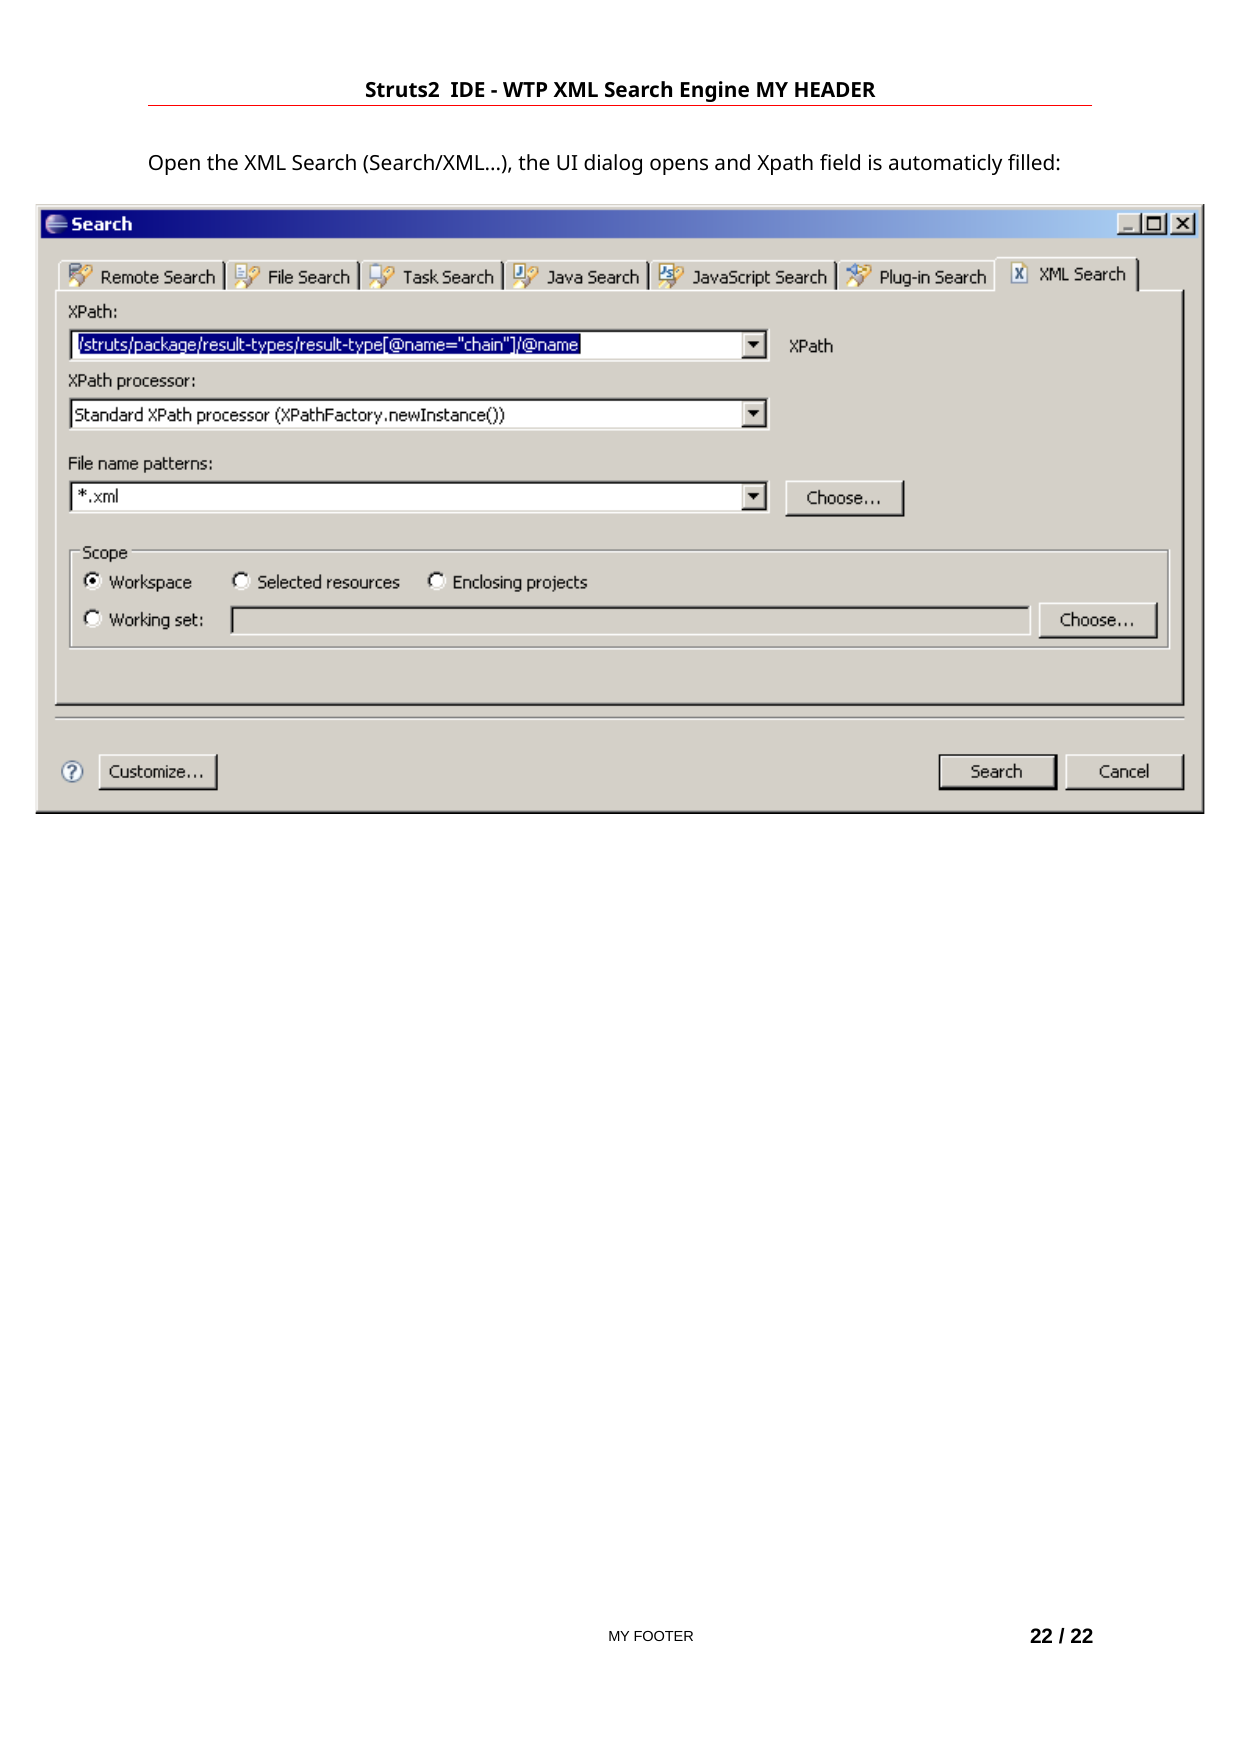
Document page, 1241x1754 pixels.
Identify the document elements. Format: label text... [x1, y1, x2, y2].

text Open the XML Search (Search/XML...), the UI dialog opens and Xpath field is automaticly filled: [148, 148, 1092, 176]
picture [35, 204, 1205, 814]
